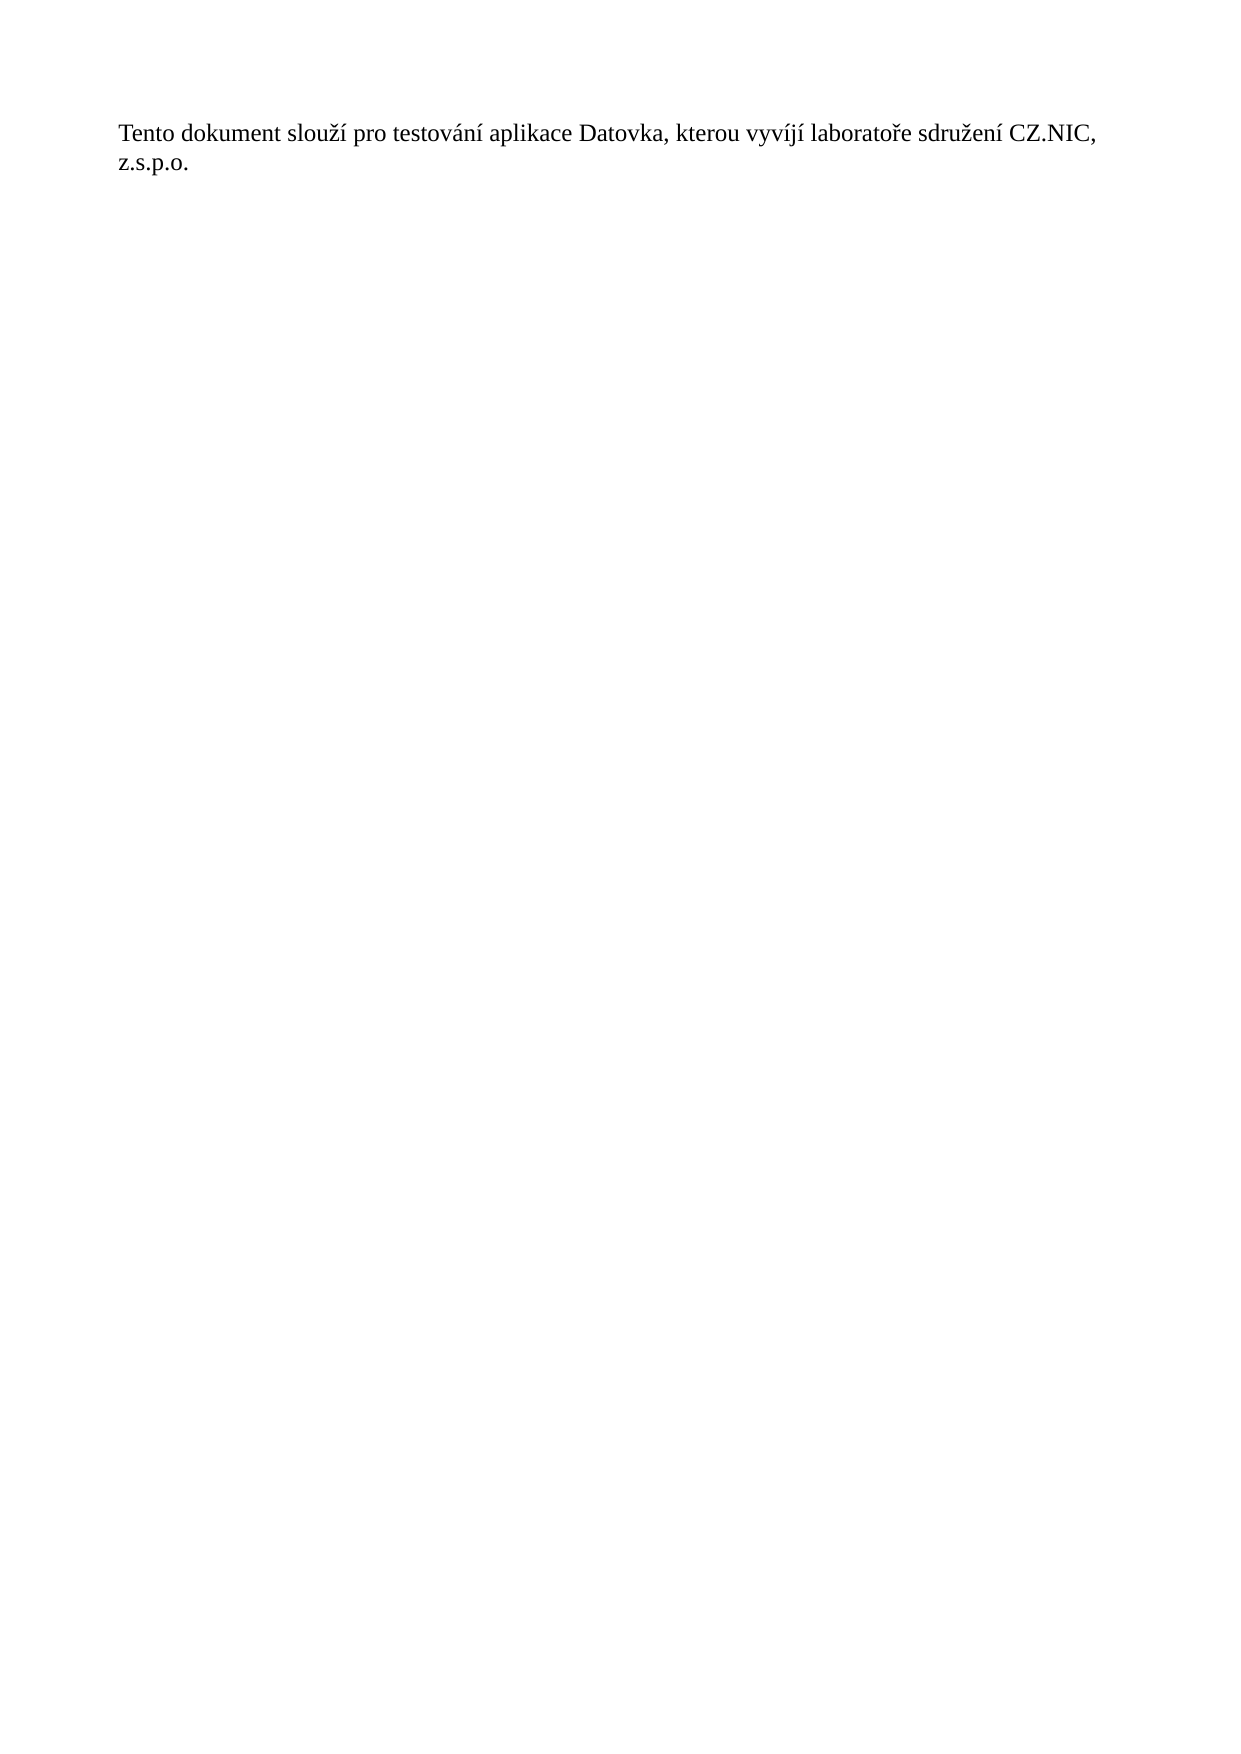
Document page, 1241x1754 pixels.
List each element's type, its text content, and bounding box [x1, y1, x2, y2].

text Tento dokument slouží pro testování aplikace Datovka, kterou vyvíjí laboratoře sdružení CZ.NIC, z.s.p.o. [118, 118, 1122, 176]
